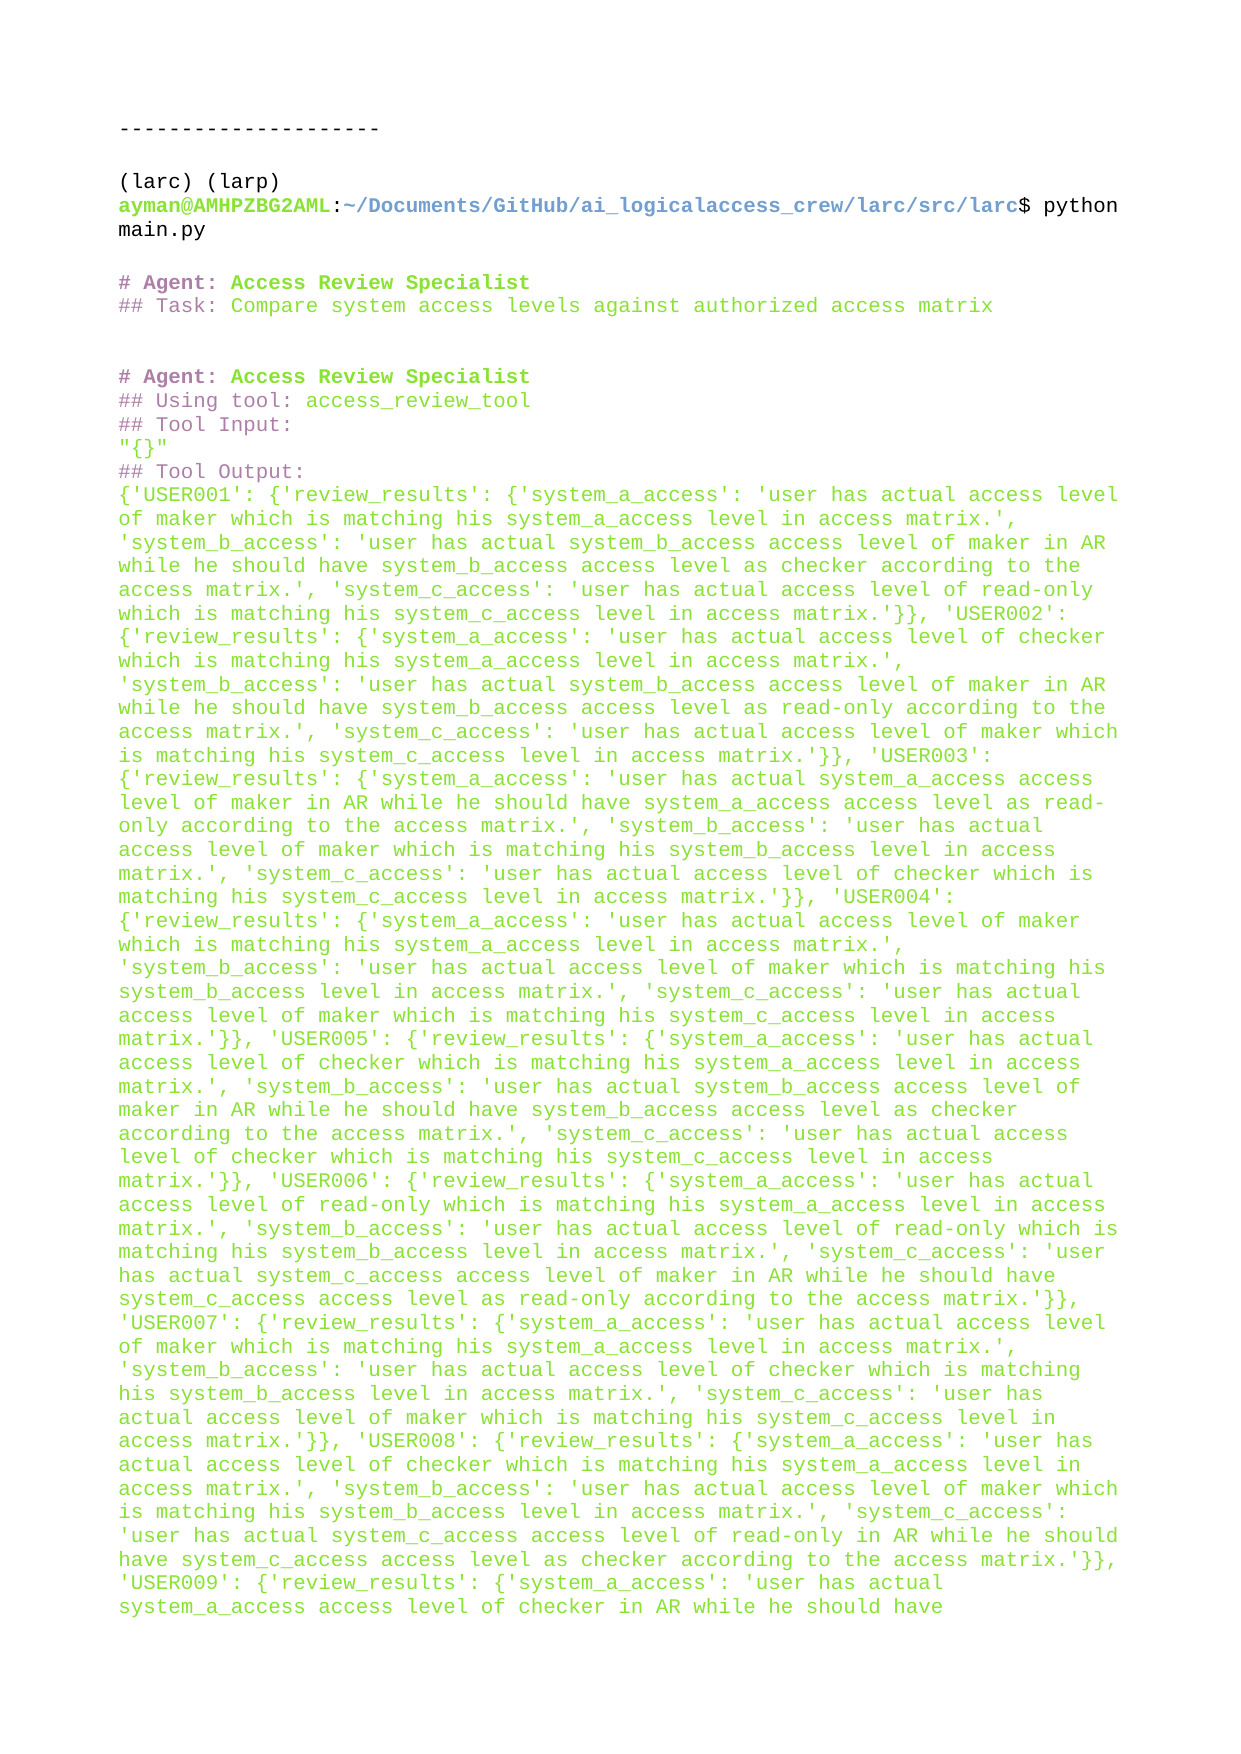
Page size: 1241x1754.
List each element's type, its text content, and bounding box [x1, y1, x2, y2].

text --------------------- [118, 118, 1122, 142]
text ## Tool Input: [118, 413, 1122, 437]
text ## Task: Compare system access levels against authorized access matrix [118, 295, 1122, 319]
text ## Tool Output: [118, 461, 1122, 484]
text (larc) (larp) ayman@AMHPZBG2AML:~/Documents/GitHub/ai_logicalaccess_crew/larc/src/larc$ python main.py [118, 171, 1122, 242]
text ## Using tool: access_review_tool [118, 390, 1122, 413]
text {'USER001': {'review_results': {'system_a_access': 'user has actual access level of maker which is matching his system_a_access level in access matrix.', 'system_b_access': 'user has actual system_b_access access level of maker in AR while he should have system_b_access access level as checker according to the access matrix.', 'system_c_access': 'user has actual access level of read-only which is matching his system_c_access level in access matrix.'}}, 'USER002': {'review_results': {'system_a_access': 'user has actual access level of checker which is matching his system_a_access level in access matrix.', 'system_b_access': 'user has actual system_b_access access level of maker in AR while he should have system_b_access access level as read-only according to the access matrix.', 'system_c_access': 'user has actual access level of maker which is matching his system_c_access level in access matrix.'}}, 'USER003': {'review_results': {'system_a_access': 'user has actual system_a_access access level of maker in AR while he should have system_a_access access level as read-only according to the access matrix.', 'system_b_access': 'user has actual access level of maker which is matching his system_b_access level in access matrix.', 'system_c_access': 'user has actual access level of checker which is matching his system_c_access level in access matrix.'}}, 'USER004': {'review_results': {'system_a_access': 'user has actual access level of maker which is matching his system_a_access level in access matrix.', 'system_b_access': 'user has actual access level of maker which is matching his system_b_access level in access matrix.', 'system_c_access': 'user has actual access level of maker which is matching his system_c_access level in access matrix.'}}, 'USER005': {'review_results': {'system_a_access': 'user has actual access level of checker which is matching his system_a_access level in access matrix.', 'system_b_access': 'user has actual system_b_access access level of maker in AR while he should have system_b_access access level as checker according to the access matrix.', 'system_c_access': 'user has actual access level of checker which is matching his system_c_access level in access matrix.'}}, 'USER006': {'review_results': {'system_a_access': 'user has actual access level of read-only which is matching his system_a_access level in access matrix.', 'system_b_access': 'user has actual access level of read-only which is matching his system_b_access level in access matrix.', 'system_c_access': 'user has actual system_c_access access level of maker in AR while he should have system_c_access access level as read-only according to the access matrix.'}}, 'USER007': {'review_results': {'system_a_access': 'user has actual access level of maker which is matching his system_a_access level in access matrix.', 'system_b_access': 'user has actual access level of checker which is matching his system_b_access level in access matrix.', 'system_c_access': 'user has actual access level of maker which is matching his system_c_access level in access matrix.'}}, 'USER008': {'review_results': {'system_a_access': 'user has actual access level of checker which is matching his system_a_access level in access matrix.', 'system_b_access': 'user has actual access level of maker which is matching his system_b_access level in access matrix.', 'system_c_access': 'user has actual system_c_access access level of read-only in AR while he should have system_c_access access level as checker according to the access matrix.'}}, 'USER009': {'review_results': {'system_a_access': 'user has actual system_a_access access level of checker in AR while he should have [118, 484, 1122, 1619]
text # Agent: Access Review Specialist [118, 366, 1122, 390]
text # Agent: Access Review Specialist [118, 272, 1122, 295]
text "{}" [118, 437, 1122, 461]
